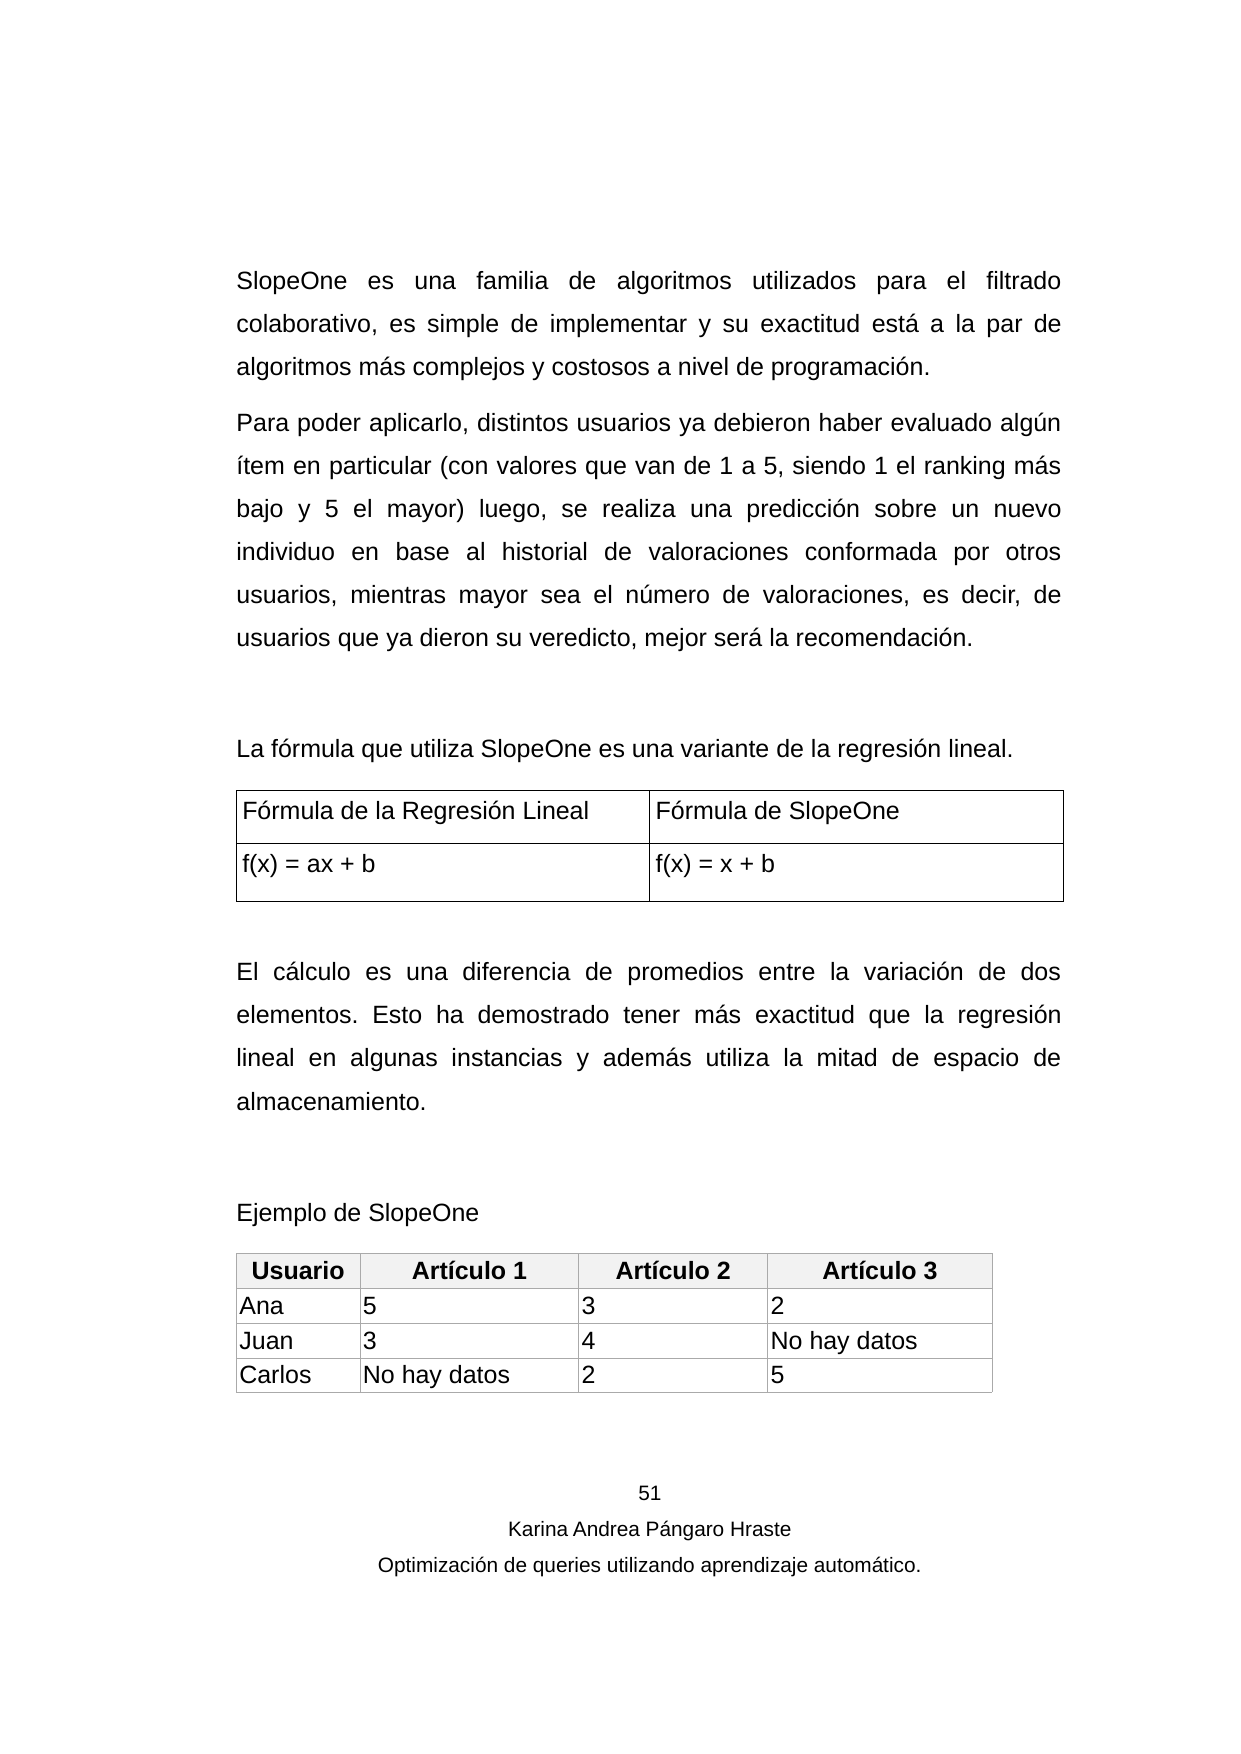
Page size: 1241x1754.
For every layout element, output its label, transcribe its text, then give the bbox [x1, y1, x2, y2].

table_header Artículo 2 [579, 1254, 767, 1288]
table_cell 4 [579, 1324, 767, 1357]
table_cell No hay datos [361, 1359, 578, 1392]
table_header Artículo 1 [361, 1254, 578, 1288]
text Para poder aplicarlo, distintos usuarios ya debieron haber evaluado algún ítem en particular (con valores que van de 1 a 5, siendo 1 el ranking más bajo y 5 el mayor) luego, se realiza una predicción sobre un nuevo individuo en base al historial de valoraciones conformada por otros usuarios, mientras mayor sea el número de valoraciones, es decir, de usuarios que ya dieron su veredicto, mejor será la recomendación. [236, 408, 1063, 652]
table_header Artículo 3 [768, 1254, 992, 1288]
table_cell 2 [579, 1359, 767, 1392]
text SlopeOne es una familia de algoritmos utilizados para el filtrado colaborativo, es simple de implementar y su exactitud está a la par de algoritmos más complejos y costosos a nivel de programación. [236, 266, 1063, 381]
table_cell 5 [768, 1359, 992, 1392]
table_cell 3 [361, 1324, 578, 1357]
table_cell Carlos [237, 1359, 360, 1392]
text La fórmula que utiliza SlopeOne es una variante de la regresión lineal. [236, 734, 1063, 763]
table_cell 2 [768, 1289, 992, 1323]
text Ejemplo de SlopeOne [236, 1198, 1063, 1226]
table_cell No hay datos [768, 1324, 992, 1357]
table_header Fórmula de SlopeOne [650, 791, 1063, 843]
table_cell Ana [237, 1289, 360, 1323]
table_header Fórmula de la Regresión Lineal [237, 791, 649, 843]
table_cell Juan [237, 1324, 360, 1357]
table_header Usuario [237, 1254, 360, 1288]
table_cell 5 [361, 1289, 578, 1323]
text El cálculo es una diferencia de promedios entre la variación de dos elementos. Esto ha demostrado tener más exactitud que la regresión lineal en algunas instancias y además utiliza la mitad de espacio de almacenamiento. [236, 957, 1063, 1115]
table_cell f(x) = x + b [650, 844, 1063, 901]
table_cell f(x) = ax + b [237, 844, 649, 901]
table_cell 3 [579, 1289, 767, 1323]
